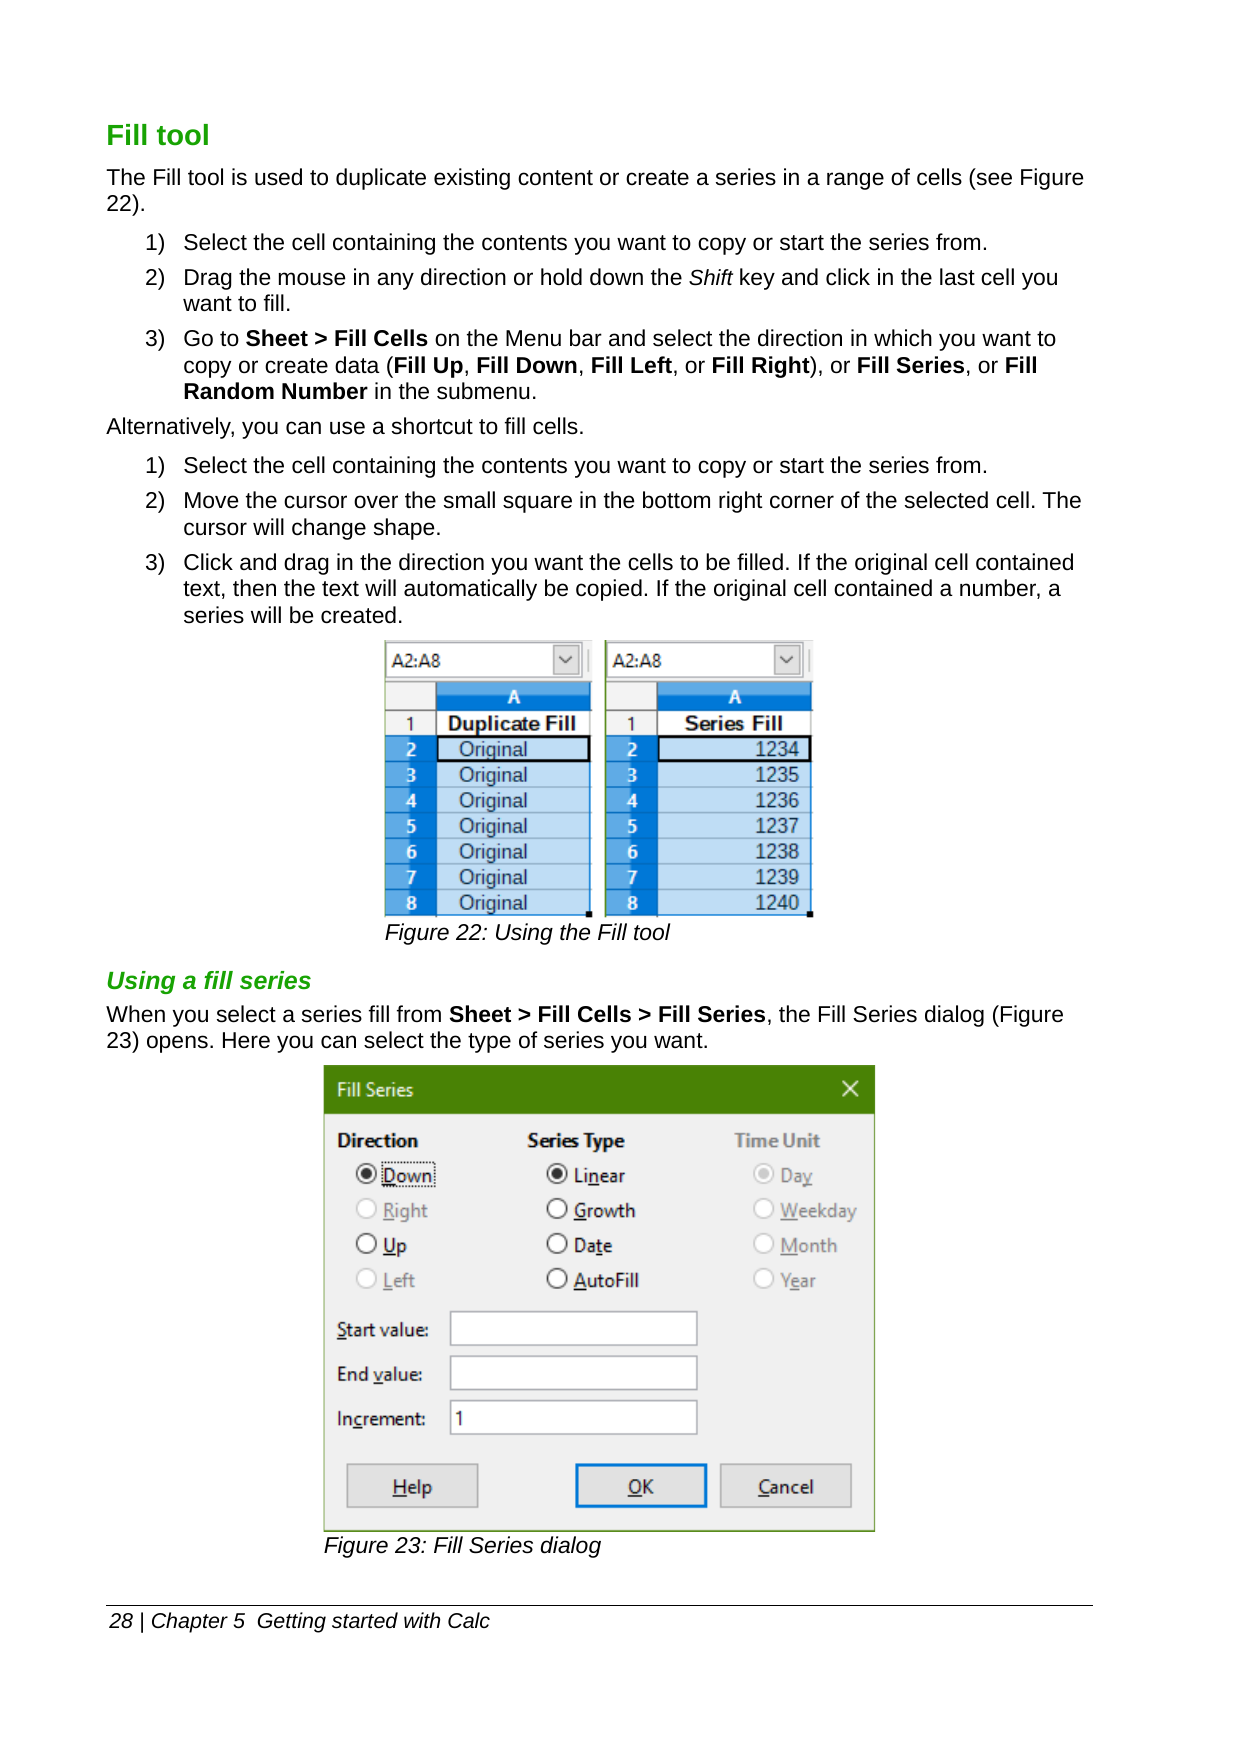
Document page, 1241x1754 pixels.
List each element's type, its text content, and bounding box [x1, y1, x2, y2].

list Move the cursor over the small square in the bottom right corner of the selected cell. The cursor will change shape. [165, 487, 1093, 540]
subtitle Fill tool [106, 118, 1093, 152]
list Alternatively, you can use a shortcut to fill cells. [106, 413, 1093, 440]
list Go to Sheet > Fill Cells on the Menu bar and select the direction in which you want to copy or create data (Fill Up, Fill Down, Fill Left, or Fill Right), or Fill Series, or Fill Random Number in the submenu. [165, 325, 1093, 404]
subtitle Using a fill series [106, 966, 1093, 995]
text The Fill tool is used to duplicate existing content or create a series in a range of cells (see Figure 22). [106, 163, 1093, 216]
text When you select a series fill from Sheet > Fill Cells > Fill Series, the Fill Series dialog (Figure 23) opens. Here you can select the type of series you want. [106, 1001, 1093, 1053]
list Select the cell containing the contents you want to copy or start the series from. [165, 452, 1093, 478]
list Drag the mouse in any direction or hold down the Shift key and click in the last cell you want to fill. [165, 264, 1093, 317]
list Select the cell containing the contents you want to copy or start the series from. [165, 229, 1093, 255]
text Figure 23: Fill Series dialog [323, 1532, 875, 1558]
list Click and drag in the direction you want the cells to be filled. If the original cell contained text, then the text will automatically be copied. If the original cell contained a number, a series will be created. [165, 549, 1093, 628]
picture [323, 1065, 876, 1532]
text Figure 22: Using the Fill tool [384, 919, 814, 945]
picture [384, 640, 815, 919]
